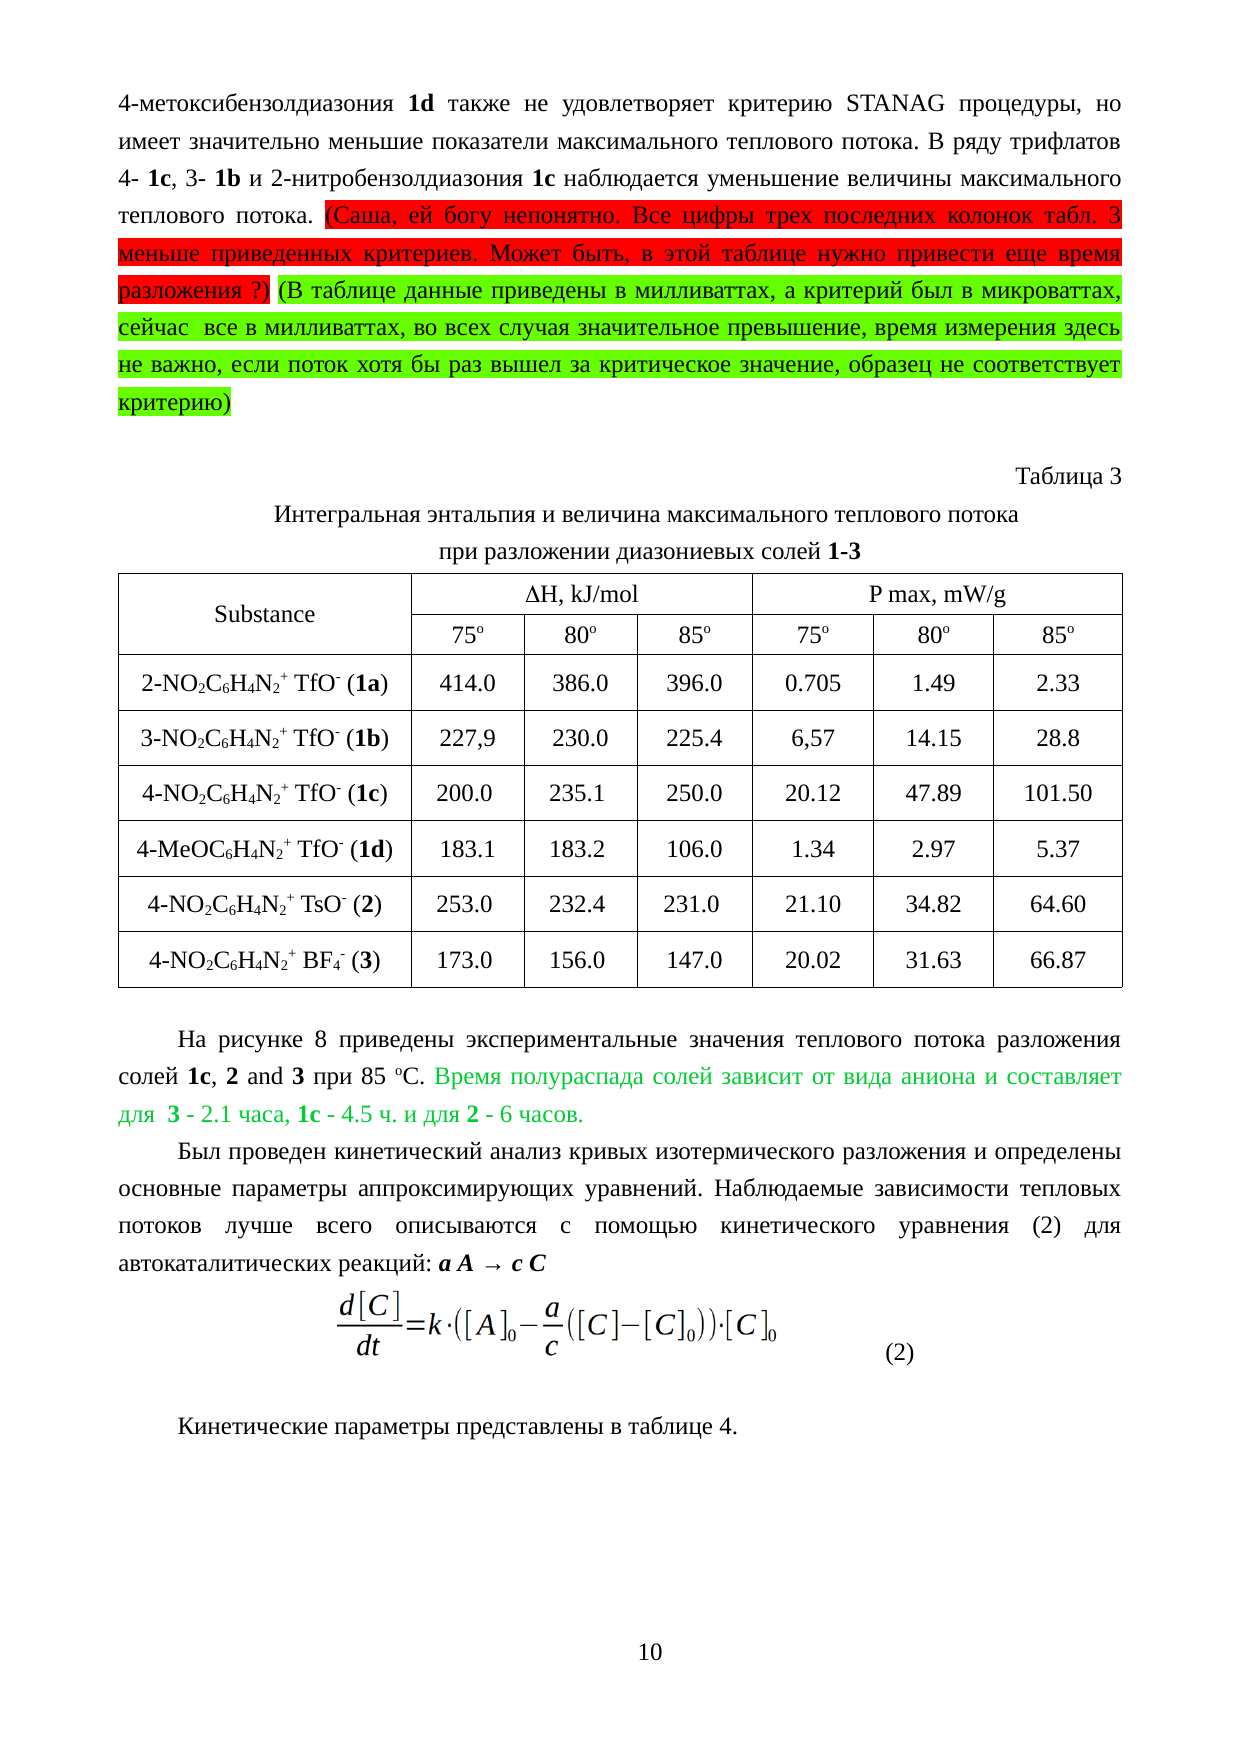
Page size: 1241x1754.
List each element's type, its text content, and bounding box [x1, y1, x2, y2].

table_cell 4-NO2С6H4N2+ TfO- (1c) [119, 766, 411, 820]
table_header Substance [119, 574, 411, 654]
table_cell 4-NO2С6H4N2+ BF4- (3) [119, 932, 411, 987]
table_cell 66.87 [994, 932, 1122, 987]
text Был проведен кинетический анализ кривых изотермического разложения и определены основные параметры аппроксимирующих уравнений. Наблюдаемые зависимости тепловых потоков лучше всего описываются с помощью кинетического уравнения (2) для автокаталитических реакций: a A → c C [118, 1136, 1122, 1277]
table_cell 85o [638, 615, 752, 654]
table_cell 231.0 [638, 877, 752, 931]
table_cell 80o [874, 615, 993, 654]
table_cell 20.12 [753, 766, 873, 820]
table_cell 230.0 [525, 711, 637, 765]
text Интегральная энтальпия и величина максимального теплового потока [118, 499, 1122, 527]
table_cell 2.97 [874, 821, 993, 876]
table_cell 253.0 [412, 877, 524, 931]
table_cell 64.60 [994, 877, 1122, 931]
table_cell 200.0 [412, 766, 524, 820]
table_cell 101.50 [994, 766, 1122, 820]
text при разложении диазониевых солей 1-3 [118, 536, 1122, 565]
table_cell 106.0 [638, 821, 752, 876]
table_cell 414.0 [412, 655, 524, 709]
table_cell 4-MeOС6H4N2+ TfO- (1d) [119, 821, 411, 876]
table_cell 5.37 [994, 821, 1122, 876]
table_cell 235.1 [525, 766, 637, 820]
table_cell 386.0 [525, 655, 637, 709]
table_cell 1.49 [874, 655, 993, 709]
table_cell 147.0 [638, 932, 752, 987]
table_cell 183.1 [412, 821, 524, 876]
table_cell 85o [994, 615, 1122, 654]
table_cell 80o [525, 615, 637, 654]
table_cell 3-NO2С6H4N2+ TfO- (1b) [119, 711, 411, 765]
table_cell 232.4 [525, 877, 637, 931]
table_cell 28.8 [994, 711, 1122, 765]
table_cell 21.10 [753, 877, 873, 931]
table_cell 156.0 [525, 932, 637, 987]
table_cell 14.15 [874, 711, 993, 765]
table_cell 250.0 [638, 766, 752, 820]
text На рисунке 8 приведены экспериментальные значения теплового потока разложения солей 1c, 2 and 3 при 85 оС. Время полураспада солей зависит от вида аниона и составляет для 3 - 2.1 часа, 1с - 4.5 ч. и для 2 - 6 часов. [118, 1024, 1122, 1127]
text 4-метоксибензолдиазония 1d также не удовлетворяет критерию STANAG процедуры, но имеет значительно меньшие показатели максимального теплового потока. В ряду трифлатов 4- 1с, 3- 1b и 2-нитробензолдиазония 1c наблюдается уменьшение величины максимального теплового потока. (Саша, ей богу непонятно. Все цифры трех последних колонок табл. 3 меньше приведенных критериев. Может быть, в этой таблице нужно привести еще время разложения ?) (В таблице данные приведены в милливаттах, а критерий был в микроваттах, сейчас все в милливаттах, во всех случая значительное превышение, время измерения здесь не важно, если поток хотя бы раз вышел за критическое значение, образец не соответствует критерию) [118, 88, 1122, 416]
picture [328, 1285, 779, 1361]
text (2) [118, 1285, 1122, 1366]
table_cell 47.89 [874, 766, 993, 820]
table_cell 0.705 [753, 655, 873, 709]
table_cell 173.0 [412, 932, 524, 987]
table_cell 34.82 [874, 877, 993, 931]
table_cell 2.33 [994, 655, 1122, 709]
table_cell 31.63 [874, 932, 993, 987]
table_cell 1.34 [753, 821, 873, 876]
table_cell 6,57 [753, 711, 873, 765]
table_cell 75o [412, 615, 524, 654]
table_cell 227,9 [412, 711, 524, 765]
table_cell 75o [753, 615, 873, 654]
table_header H, kJ/mol [412, 574, 752, 614]
table_cell 396.0 [638, 655, 752, 709]
table_header P max, mW/g [753, 574, 1122, 614]
table_cell 20.02 [753, 932, 873, 987]
table_cell 183.2 [525, 821, 637, 876]
text Таблица 3 [118, 461, 1122, 490]
table_cell 4-NO2С6H4N2+ TsO- (2) [119, 877, 411, 931]
table_cell 2-NO2С6H4N2+ TfO- (1a) [119, 655, 411, 709]
text Кинетические параметры представлены в таблице 4. [118, 1411, 1122, 1440]
table_cell 225.4 [638, 711, 752, 765]
